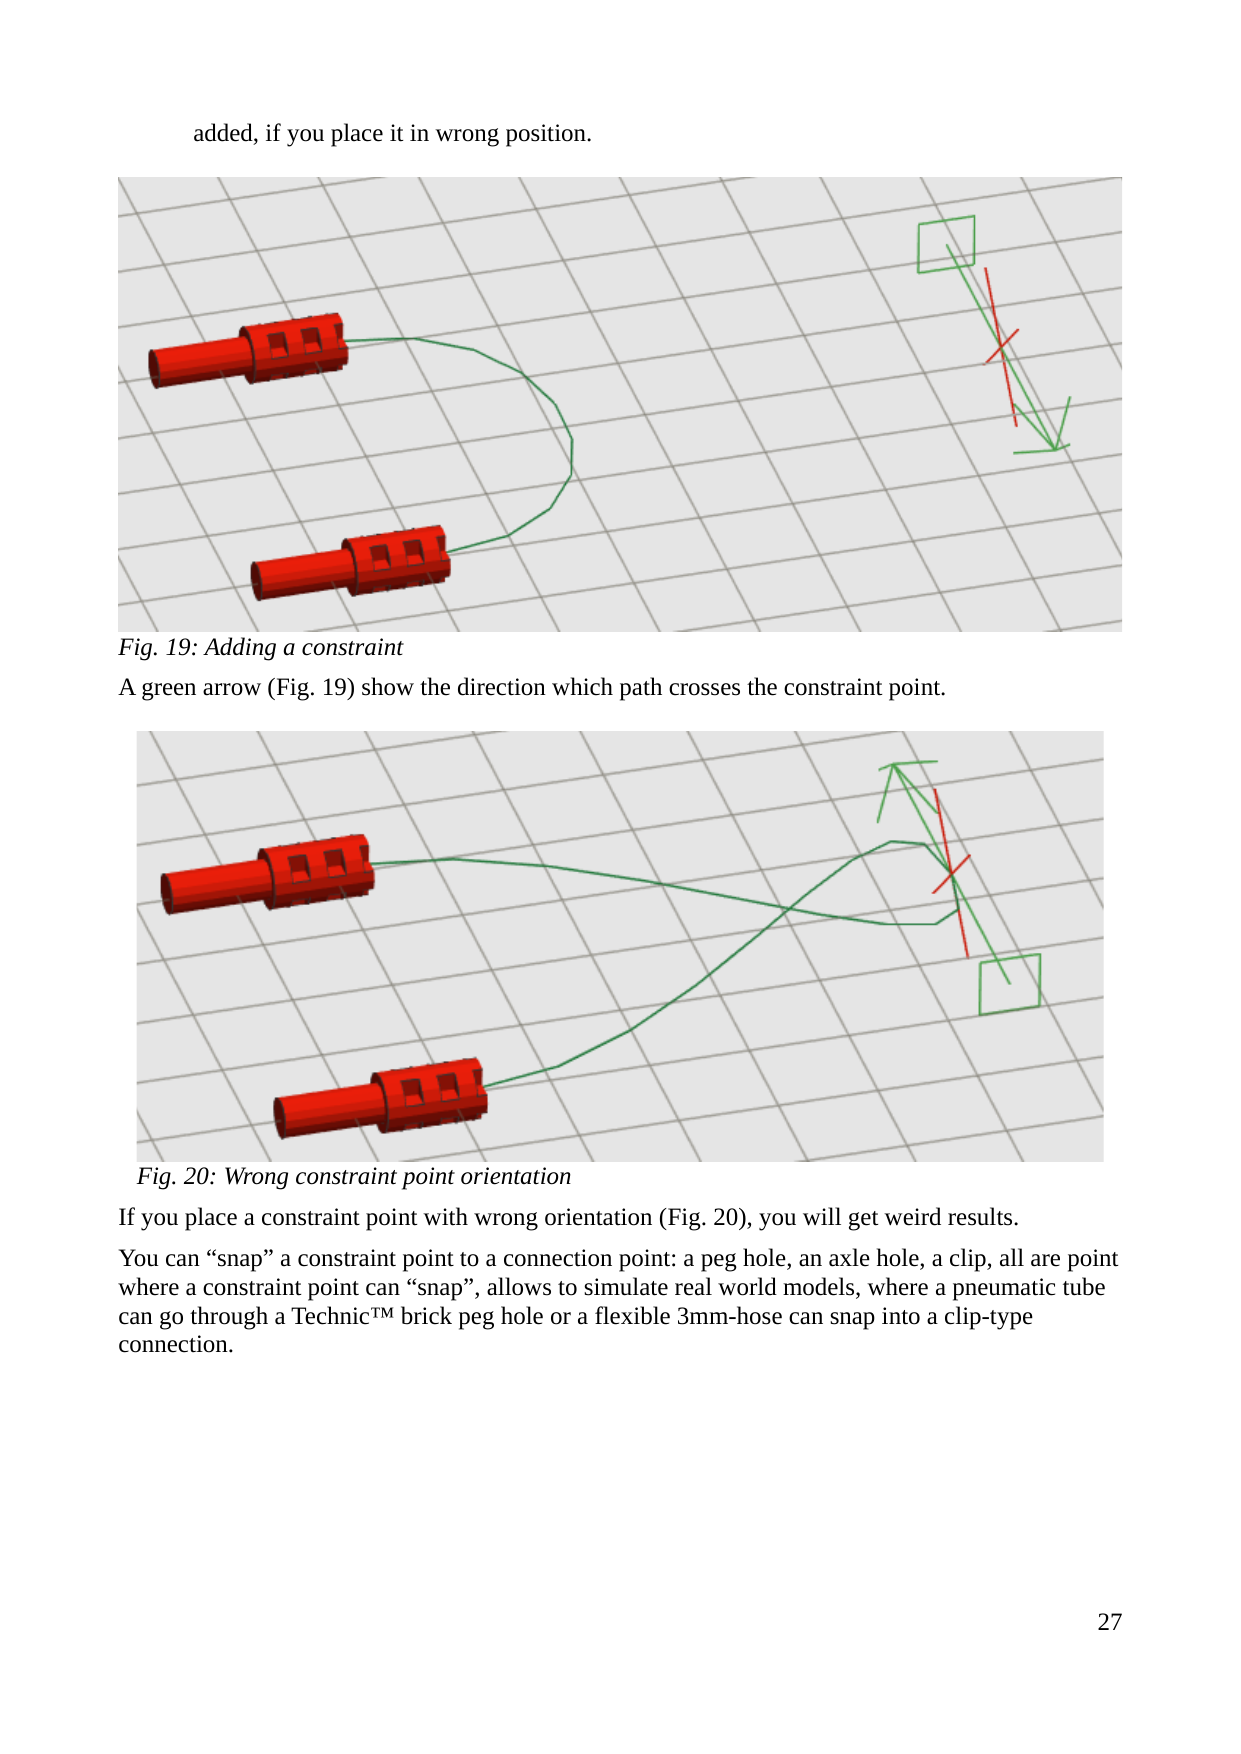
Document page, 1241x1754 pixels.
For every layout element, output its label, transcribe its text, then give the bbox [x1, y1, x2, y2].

picture [118, 177, 1123, 632]
text Fig. 19: Adding a constraint [118, 632, 1122, 660]
list added, if you place it in wrong position. [156, 118, 1122, 147]
text A green arrow (Fig. 19) show the direction which path crosses the constraint point. [118, 660, 1122, 701]
picture [136, 731, 1104, 1162]
text You can “snap” a constraint point to a connection point: a peg hole, an axle hole, a clip, all are point where a constraint point can “snap”, allows to simulate real world models, where a pneumatic tube can go through a Technic™ brick peg hole or a flexible 3mm-hose can snap into a clip-type connection. [118, 1243, 1122, 1358]
text [118, 159, 1122, 177]
text Fig. 20: Wrong constraint point orientation [137, 1162, 1104, 1190]
text If you place a constraint point with wrong orientation (Fig. 20), you will get weird results. [118, 713, 1122, 1231]
